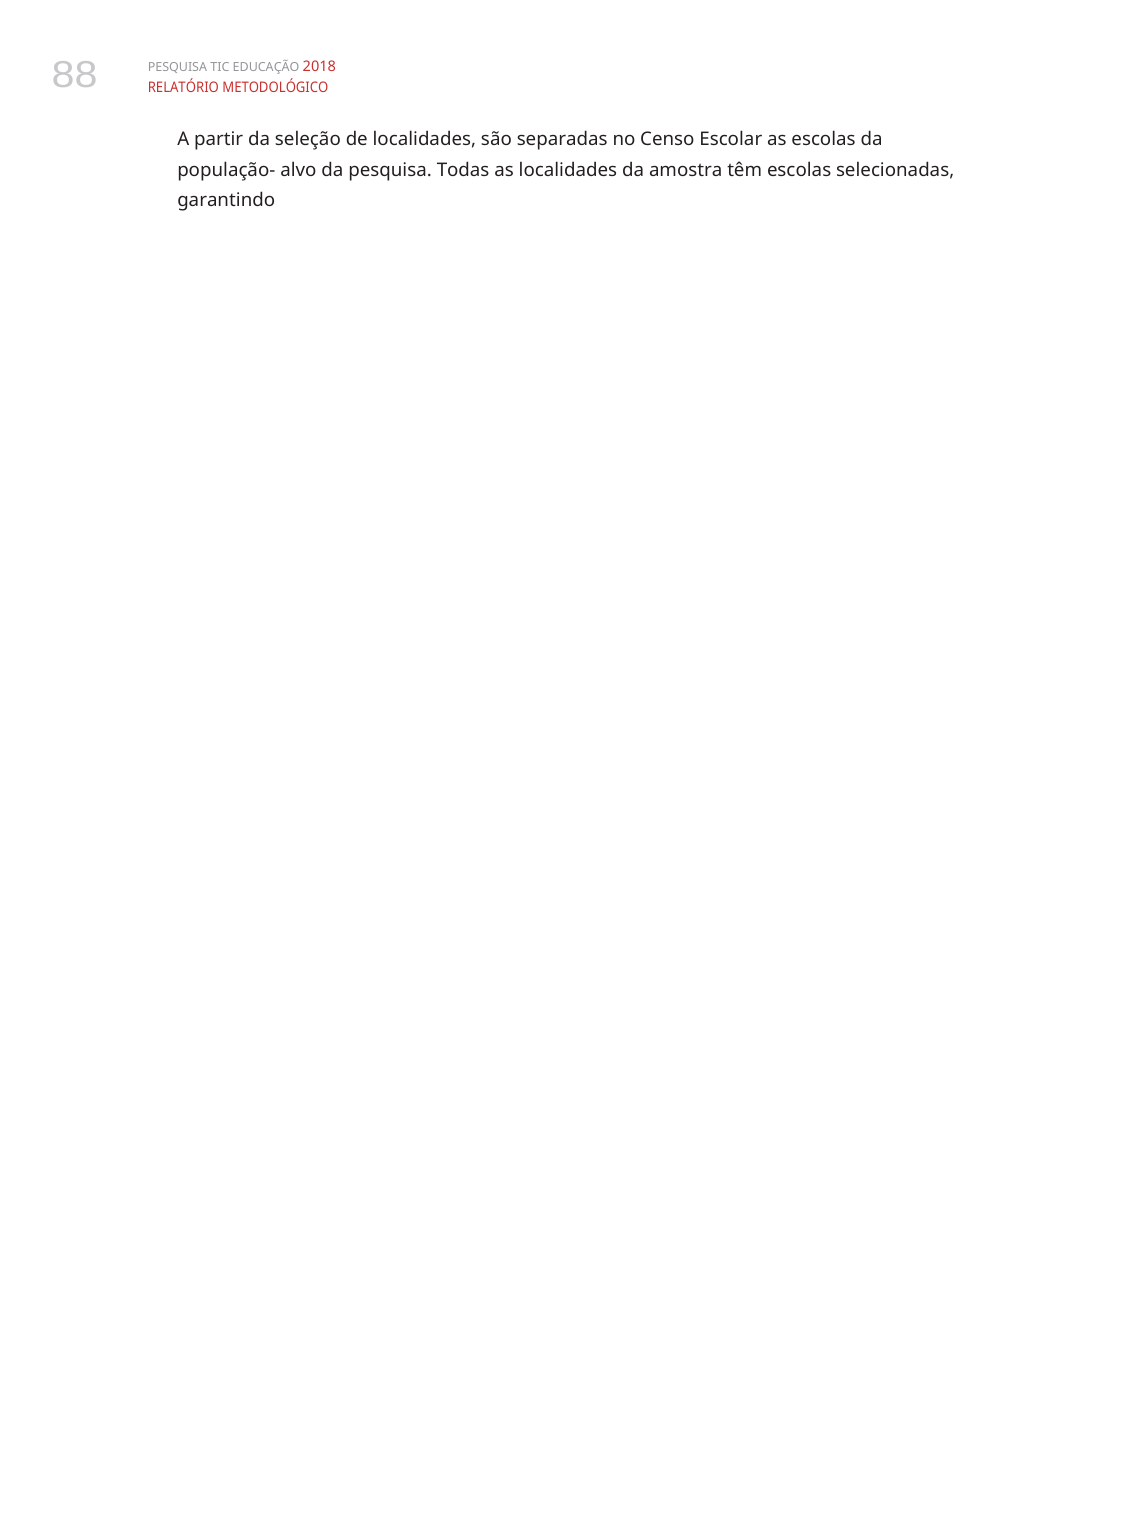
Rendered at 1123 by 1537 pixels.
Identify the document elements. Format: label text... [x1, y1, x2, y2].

text A partir da seleção de localidades, são separadas no Censo Escolar as escolas da população- alvo da pesquisa. Todas as localidades da amostra têm escolas selecionadas, garantindo [177, 125, 968, 212]
